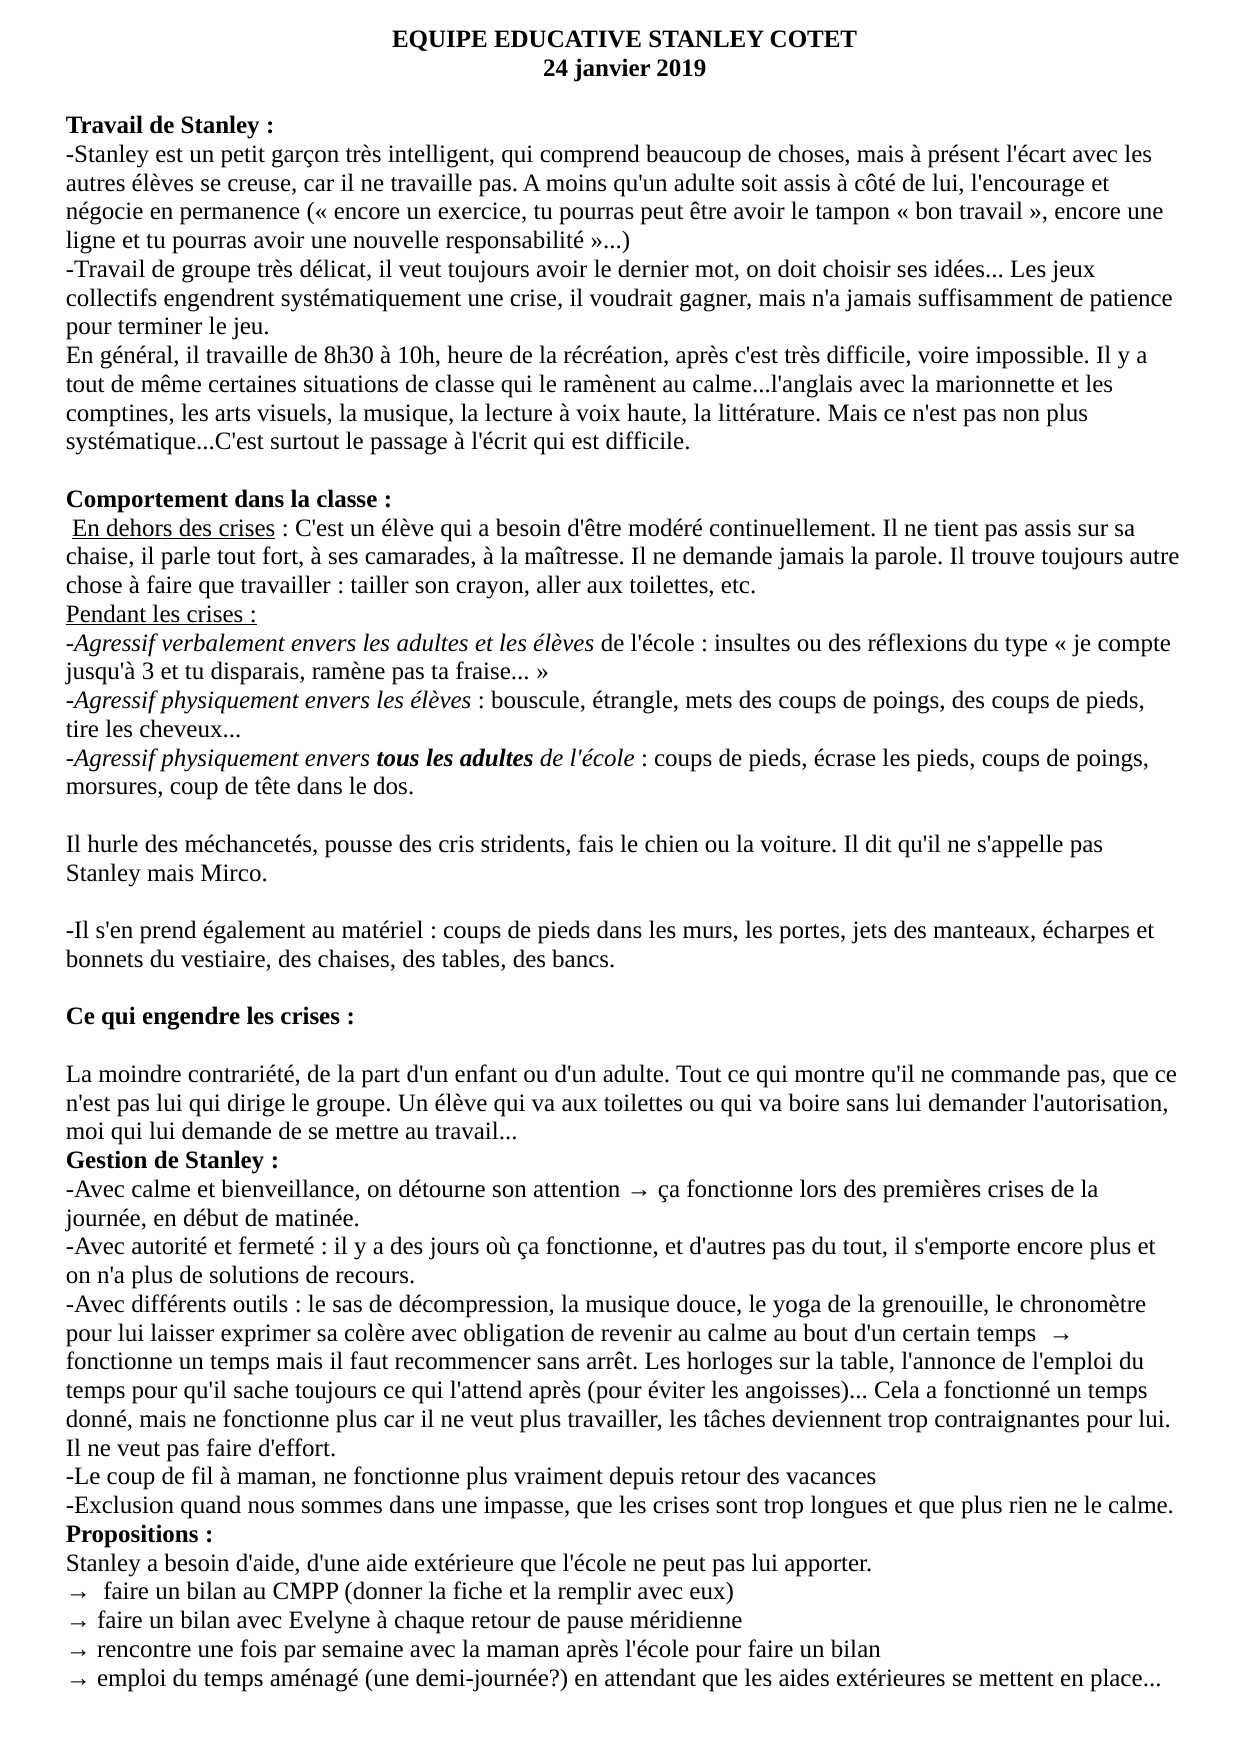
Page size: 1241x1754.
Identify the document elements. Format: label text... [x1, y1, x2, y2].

text En dehors des crises : C'est un élève qui a besoin d'être modéré continuellement. Il ne tient pas assis sur sa chaise, il parle tout fort, à ses camarades, à la maîtresse. Il ne demande jamais la parole. Il trouve toujours autre chose à faire que travailler : tailler son crayon, aller aux toilettes, etc. [66, 513, 1183, 599]
text -Agressif verbalement envers les adultes et les élèves de l'école : insultes ou des réflexions du type « je compte jusqu'à 3 et tu disparais, ramène pas ta fraise... » [66, 628, 1183, 685]
text 24 janvier 2019 [66, 53, 1183, 81]
text -Exclusion quand nous sommes dans une impasse, que les crises sont trop longues et que plus rien ne le calme. [66, 1490, 1183, 1519]
text La moindre contrariété, de la part d'un enfant ou d'un adulte. Tout ce qui montre qu'il ne commande pas, que ce n'est pas lui qui dirige le groupe. Un élève qui va aux toilettes ou qui va boire sans lui demander l'autorisation, moi qui lui demande de se mettre au travail... [66, 1059, 1183, 1145]
text -Agressif physiquement envers les élèves : bouscule, étrangle, mets des coups de poings, des coups de pieds, tire les cheveux... [66, 685, 1183, 743]
text En général, il travaille de 8h30 à 10h, heure de la récréation, après c'est très difficile, voire impossible. Il y a tout de même certaines situations de classe qui le ramènent au calme...l'anglais avec la marionnette et les comptines, les arts visuels, la musique, la lecture à voix haute, la littérature. Mais ce n'est pas non plus systématique...C'est surtout le passage à l'écrit qui est difficile. [66, 340, 1183, 455]
text Il hurle des méchancetés, pousse des cris stridents, fais le chien ou la voiture. Il dit qu'il ne s'appelle pas Stanley mais Mirco. [66, 829, 1183, 886]
text → faire un bilan avec Evelyne à chaque retour de pause méridienne [66, 1605, 1183, 1634]
text -Avec autorité et fermeté : il y a des jours où ça fonctionne, et d'autres pas du tout, il s'emporte encore plus et on n'a plus de solutions de recours. [66, 1231, 1183, 1289]
text → emploi du temps aménagé (une demi-journée?) en attendant que les aides extérieures se mettent en place... [66, 1663, 1183, 1691]
text -Le coup de fil à maman, ne fonctionne plus vraiment depuis retour des vacances [66, 1461, 1183, 1490]
text -Avec calme et bienveillance, on détourne son attention → ça fonctionne lors des premières crises de la journée, en début de matinée. [66, 1174, 1183, 1231]
text Gestion de Stanley : [66, 1145, 1183, 1174]
text -Stanley est un petit garçon très intelligent, qui comprend beaucoup de choses, mais à présent l'écart avec les autres élèves se creuse, car il ne travaille pas. A moins qu'un adulte soit assis à côté de lui, l'encourage et négocie en permanence (« encore un exercice, tu pourras peut être avoir le tampon « bon travail », encore une ligne et tu pourras avoir une nouvelle responsabilité »...) [66, 139, 1183, 254]
text Propositions : [66, 1519, 1183, 1548]
text Comportement dans la classe : [66, 484, 1183, 513]
text -Avec différents outils : le sas de décompression, la musique douce, le yoga de la grenouille, le chronomètre pour lui laisser exprimer sa colère avec obligation de revenir au calme au bout d'un certain temps → fonctionne un temps mais il faut recommencer sans arrêt. Les horloges sur la table, l'annonce de l'emploi du temps pour qu'il sache toujours ce qui l'attend après (pour éviter les angoisses)... Cela a fonctionné un temps donné, mais ne fonctionne plus car il ne veut plus travailler, les tâches deviennent trop contraignantes pour lui. Il ne veut pas faire d'effort. [66, 1289, 1183, 1461]
text -Il s'en prend également au matériel : coups de pieds dans les murs, les portes, jets des manteaux, écharpes et bonnets du vestiaire, des chaises, des tables, des bancs. [66, 915, 1183, 973]
text Ce qui engendre les crises : [66, 1001, 1183, 1030]
text Stanley a besoin d'aide, d'une aide extérieure que l'école ne peut pas lui apporter. [66, 1548, 1183, 1576]
text Travail de Stanley : [66, 110, 1183, 139]
text → rencontre une fois par semaine avec la maman après l'école pour faire un bilan [66, 1634, 1183, 1663]
text Pendant les crises : [66, 599, 1183, 628]
text → faire un bilan au CMPP (donner la fiche et la remplir avec eux) [66, 1576, 1183, 1605]
text EQUIPE EDUCATIVE STANLEY COTET [66, 24, 1183, 53]
text -Agressif physiquement envers tous les adultes de l'école : coups de pieds, écrase les pieds, coups de poings, morsures, coup de tête dans le dos. [66, 743, 1183, 800]
text -Travail de groupe très délicat, il veut toujours avoir le dernier mot, on doit choisir ses idées... Les jeux collectifs engendrent systématiquement une crise, il voudrait gagner, mais n'a jamais suffisamment de patience pour terminer le jeu. [66, 254, 1183, 340]
